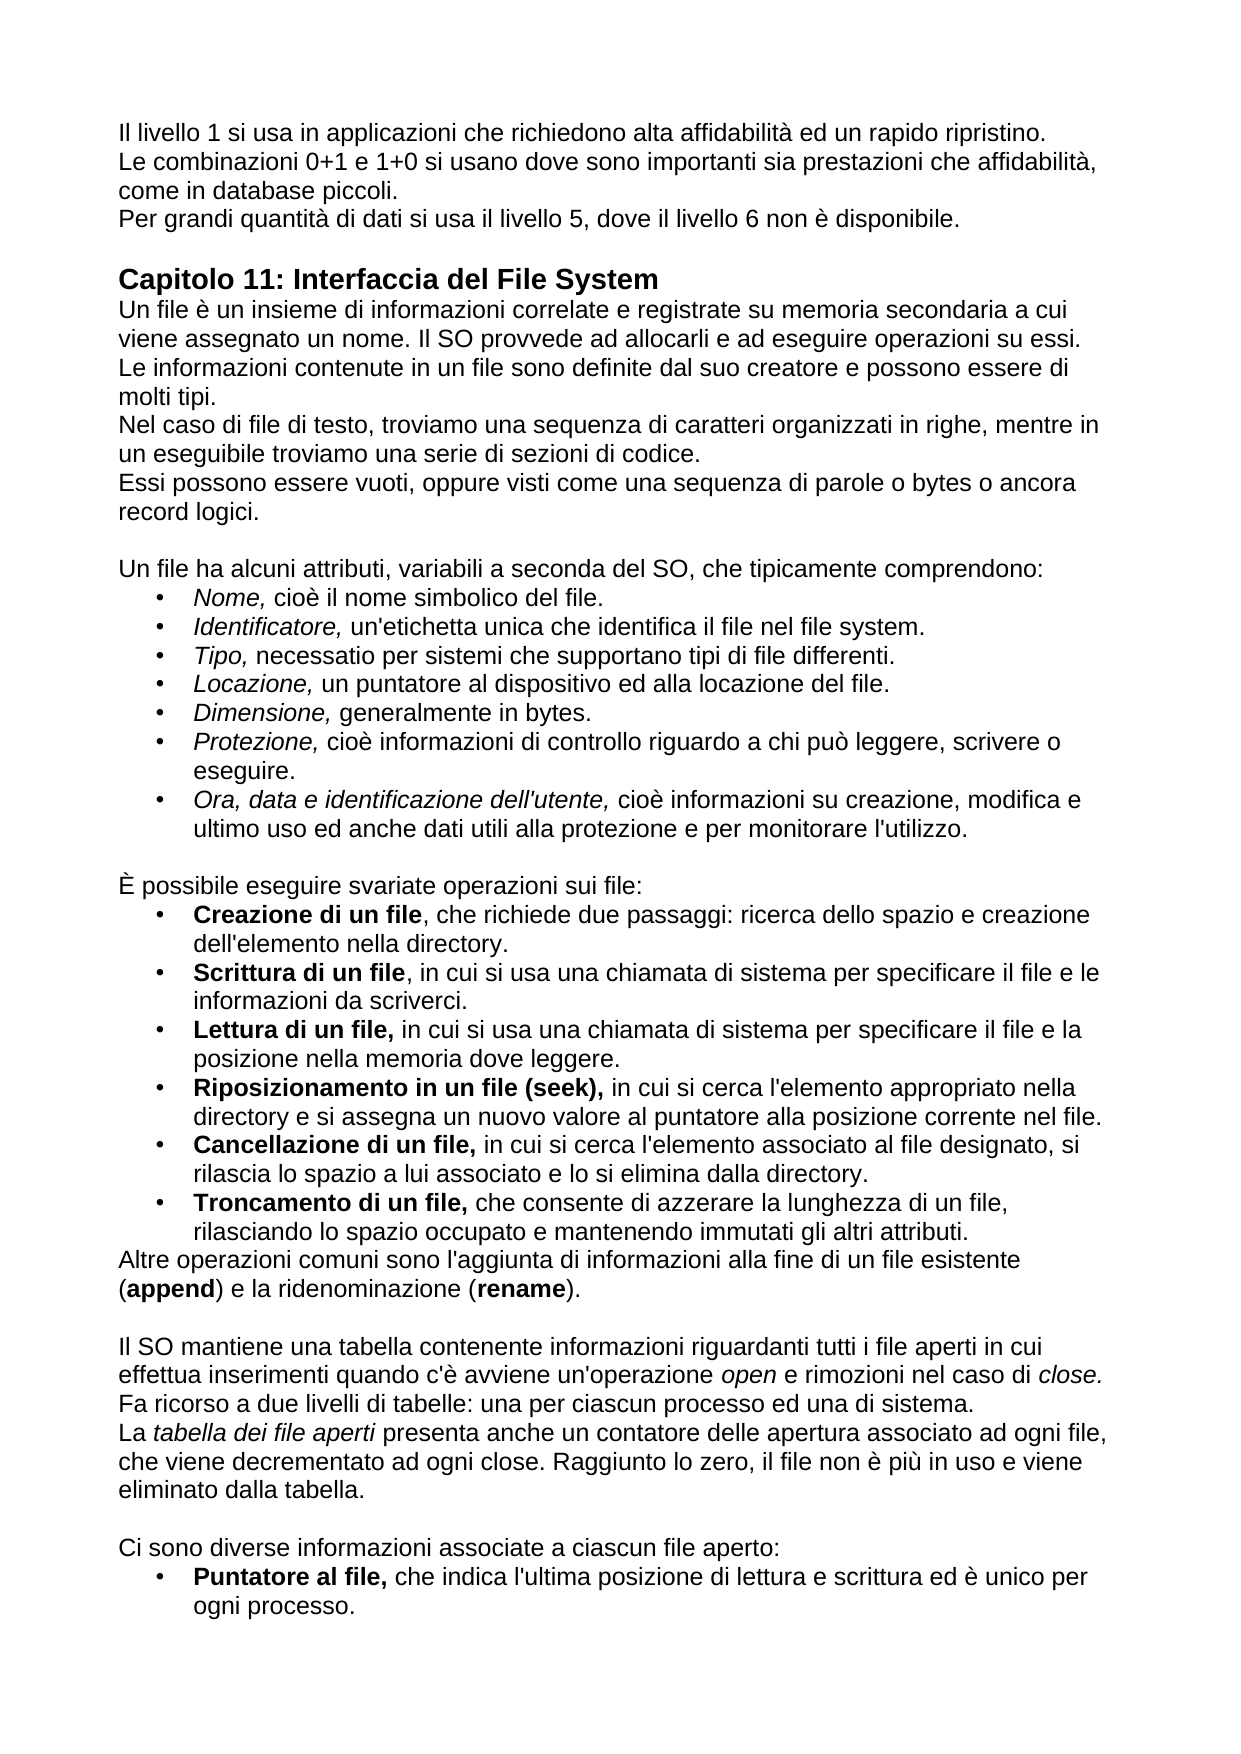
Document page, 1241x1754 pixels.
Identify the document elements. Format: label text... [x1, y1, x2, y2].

text La tabella dei file aperti presenta anche un contatore delle apertura associato ad ogni file, che viene decrementato ad ogni close. Raggiunto lo zero, il file non è più in uso e viene eliminato dalla tabella. [118, 1418, 1122, 1504]
text Un file è un insieme di informazioni correlate e registrate su memoria secondaria a cui viene assegnato un nome. Il SO provvede ad allocarli e ad eseguire operazioni su essi. [118, 295, 1122, 353]
text Altre operazioni comuni sono l'aggiunta di informazioni alla fine di un file esistente (append) e la ridenominazione (rename). [118, 1246, 1122, 1303]
text Ci sono diverse informazioni associate a ciascun file aperto: [118, 1533, 1122, 1562]
list Creazione di un file, che richiede due passaggi: ricerca dello spazio e creazione dell'elemento nella directory. [156, 900, 1122, 957]
text Il SO mantiene una tabella contenente informazioni riguardanti tutti i file aperti in cui effettua inserimenti quando c'è avviene un'operazione open e rimozioni nel caso di close. [118, 1332, 1122, 1389]
list Lettura di un file, in cui si usa una chiamata di sistema per specificare il file e la posizione nella memoria dove leggere. [156, 1015, 1122, 1073]
list Troncamento di un file, che consente di azzerare la lunghezza di un file, rilasciando lo spazio occupato e mantenendo immutati gli altri attributi. [156, 1188, 1122, 1246]
text Le informazioni contenute in un file sono definite dal suo creatore e possono essere di molti tipi. [118, 353, 1122, 410]
list Cancellazione di un file, in cui si cerca l'elemento associato al file designato, si rilascia lo spazio a lui associato e lo si elimina dalla directory. [156, 1130, 1122, 1188]
list Puntatore al file, che indica l'ultima posizione di lettura e scrittura ed è unico per ogni processo. [156, 1562, 1122, 1619]
list Tipo, necessatio per sistemi che supportano tipi di file differenti. [156, 641, 1122, 669]
list Ora, data e identificazione dell'utente, cioè informazioni su creazione, modifica e ultimo uso ed anche dati utili alla protezione e per monitorare l'utilizzo. [156, 785, 1122, 842]
list Scrittura di un file, in cui si usa una chiamata di sistema per specificare il file e le informazioni da scriverci. [156, 957, 1122, 1015]
list Riposizionamento in un file (seek), in cui si cerca l'elemento appropriato nella directory e si assegna un nuovo valore al puntatore alla posizione corrente nel file. [156, 1073, 1122, 1130]
text Un file ha alcuni attributi, variabili a seconda del SO, che tipicamente comprendono: [118, 554, 1122, 583]
text Capitolo 11: Interfaccia del File System [118, 262, 1122, 295]
text Per grandi quantità di dati si usa il livello 5, dove il livello 6 non è disponibile. [118, 204, 1122, 233]
text Fa ricorso a due livelli di tabelle: una per ciascun processo ed una di sistema. [118, 1389, 1122, 1418]
text Il livello 1 si usa in applicazioni che richiedono alta affidabilità ed un rapido ripristino. [118, 118, 1122, 147]
text Le combinazioni 0+1 e 1+0 si usano dove sono importanti sia prestazioni che affidabilità, come in database piccoli. [118, 147, 1122, 204]
list Protezione, cioè informazioni di controllo riguardo a chi può leggere, scrivere o eseguire. [156, 727, 1122, 785]
list Locazione, un puntatore al dispositivo ed alla locazione del file. [156, 669, 1122, 698]
list Dimensione, generalmente in bytes. [156, 698, 1122, 727]
text Nel caso di file di testo, troviamo una sequenza di caratteri organizzati in righe, mentre in un eseguibile troviamo una serie di sezioni di codice. [118, 410, 1122, 468]
list Identificatore, un'etichetta unica che identifica il file nel file system. [156, 612, 1122, 641]
list Nome, cioè il nome simbolico del file. [156, 583, 1122, 612]
text È possibile eseguire svariate operazioni sui file: [118, 871, 1122, 900]
text Essi possono essere vuoti, oppure visti come una sequenza di parole o bytes o ancora record logici. [118, 468, 1122, 525]
